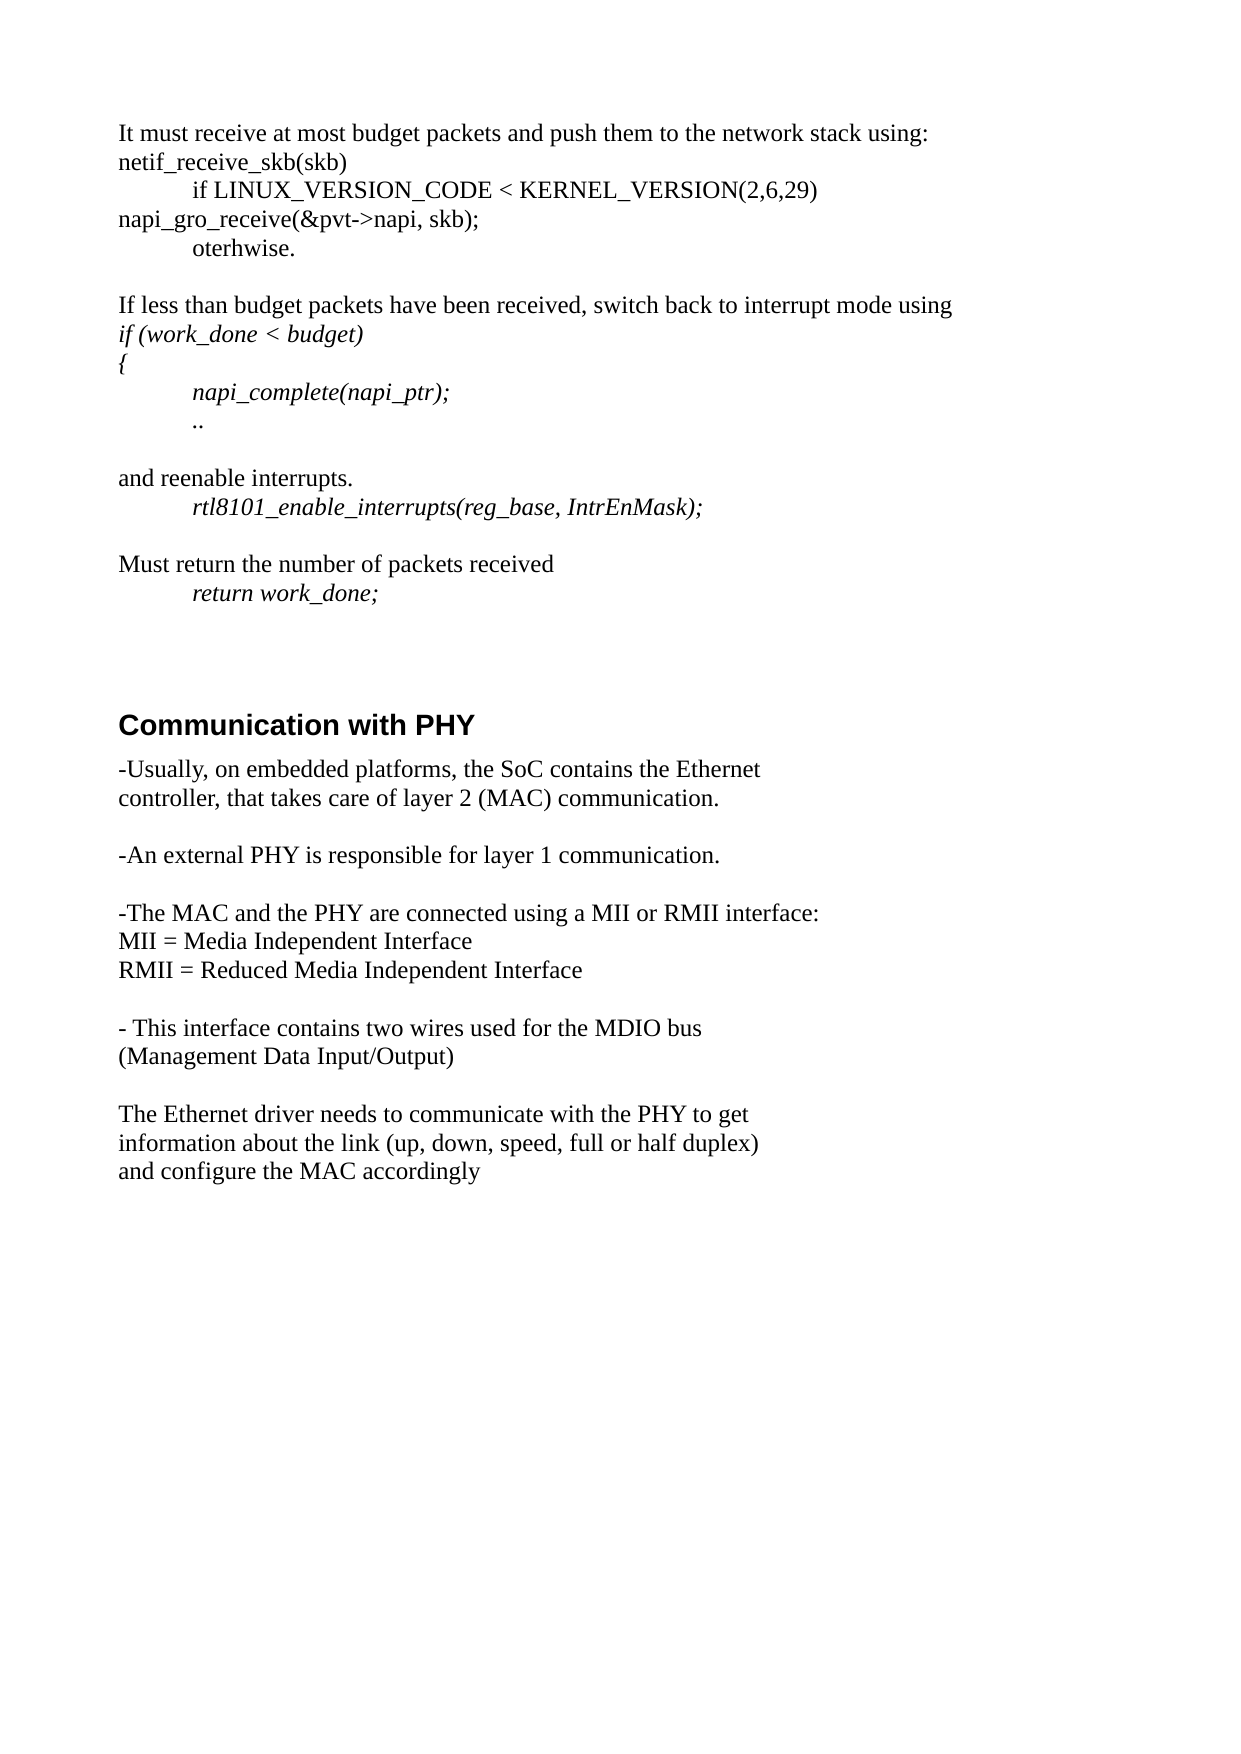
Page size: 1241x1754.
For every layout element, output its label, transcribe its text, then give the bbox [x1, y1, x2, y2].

text netif_receive_skb(skb) [118, 147, 1122, 176]
text - This interface contains two wires used for the MDIO bus [118, 1013, 1122, 1041]
text RMII = Reduced Media Independent Interface [118, 955, 1122, 984]
text rtl8101_enable_interrupts(reg_base, IntrEnMask); [118, 492, 1122, 521]
text The Ethernet driver needs to communicate with the PHY to get [118, 1099, 1122, 1128]
text napi_gro_receive(&pvt->napi, skb); [118, 204, 1122, 233]
subtitle Communication with PHY [118, 708, 1122, 741]
text controller, that takes care of layer 2 (MAC) communication. [118, 783, 1122, 811]
text return work_done; [118, 578, 1122, 607]
text -The MAC and the PHY are connected using a MII or RMII interface: [118, 898, 1122, 926]
text If less than budget packets have been received, switch back to interrupt mode using [118, 291, 1122, 319]
text MII = Media Independent Interface [118, 926, 1122, 955]
text if (work_done < budget) [118, 319, 1122, 348]
text and configure the MAC accordingly [118, 1156, 1122, 1185]
text { [118, 348, 1122, 377]
text information about the link (up, down, speed, full or half duplex) [118, 1128, 1122, 1156]
text .. [118, 406, 1122, 434]
text if LINUX_VERSION_CODE < KERNEL_VERSION(2,6,29) [118, 176, 1122, 204]
text napi_complete(napi_ptr); [118, 377, 1122, 406]
text and reenable interrupts. [118, 463, 1122, 492]
text (Management Data Input/Output) [118, 1041, 1122, 1070]
text -Usually, on embedded platforms, the SoC contains the Ethernet [118, 754, 1122, 783]
text Must return the number of packets received [118, 549, 1122, 578]
text It must receive at most budget packets and push them to the network stack using: [118, 118, 1122, 147]
text oterhwise. [118, 233, 1122, 262]
text -An external PHY is responsible for layer 1 communication. [118, 840, 1122, 869]
